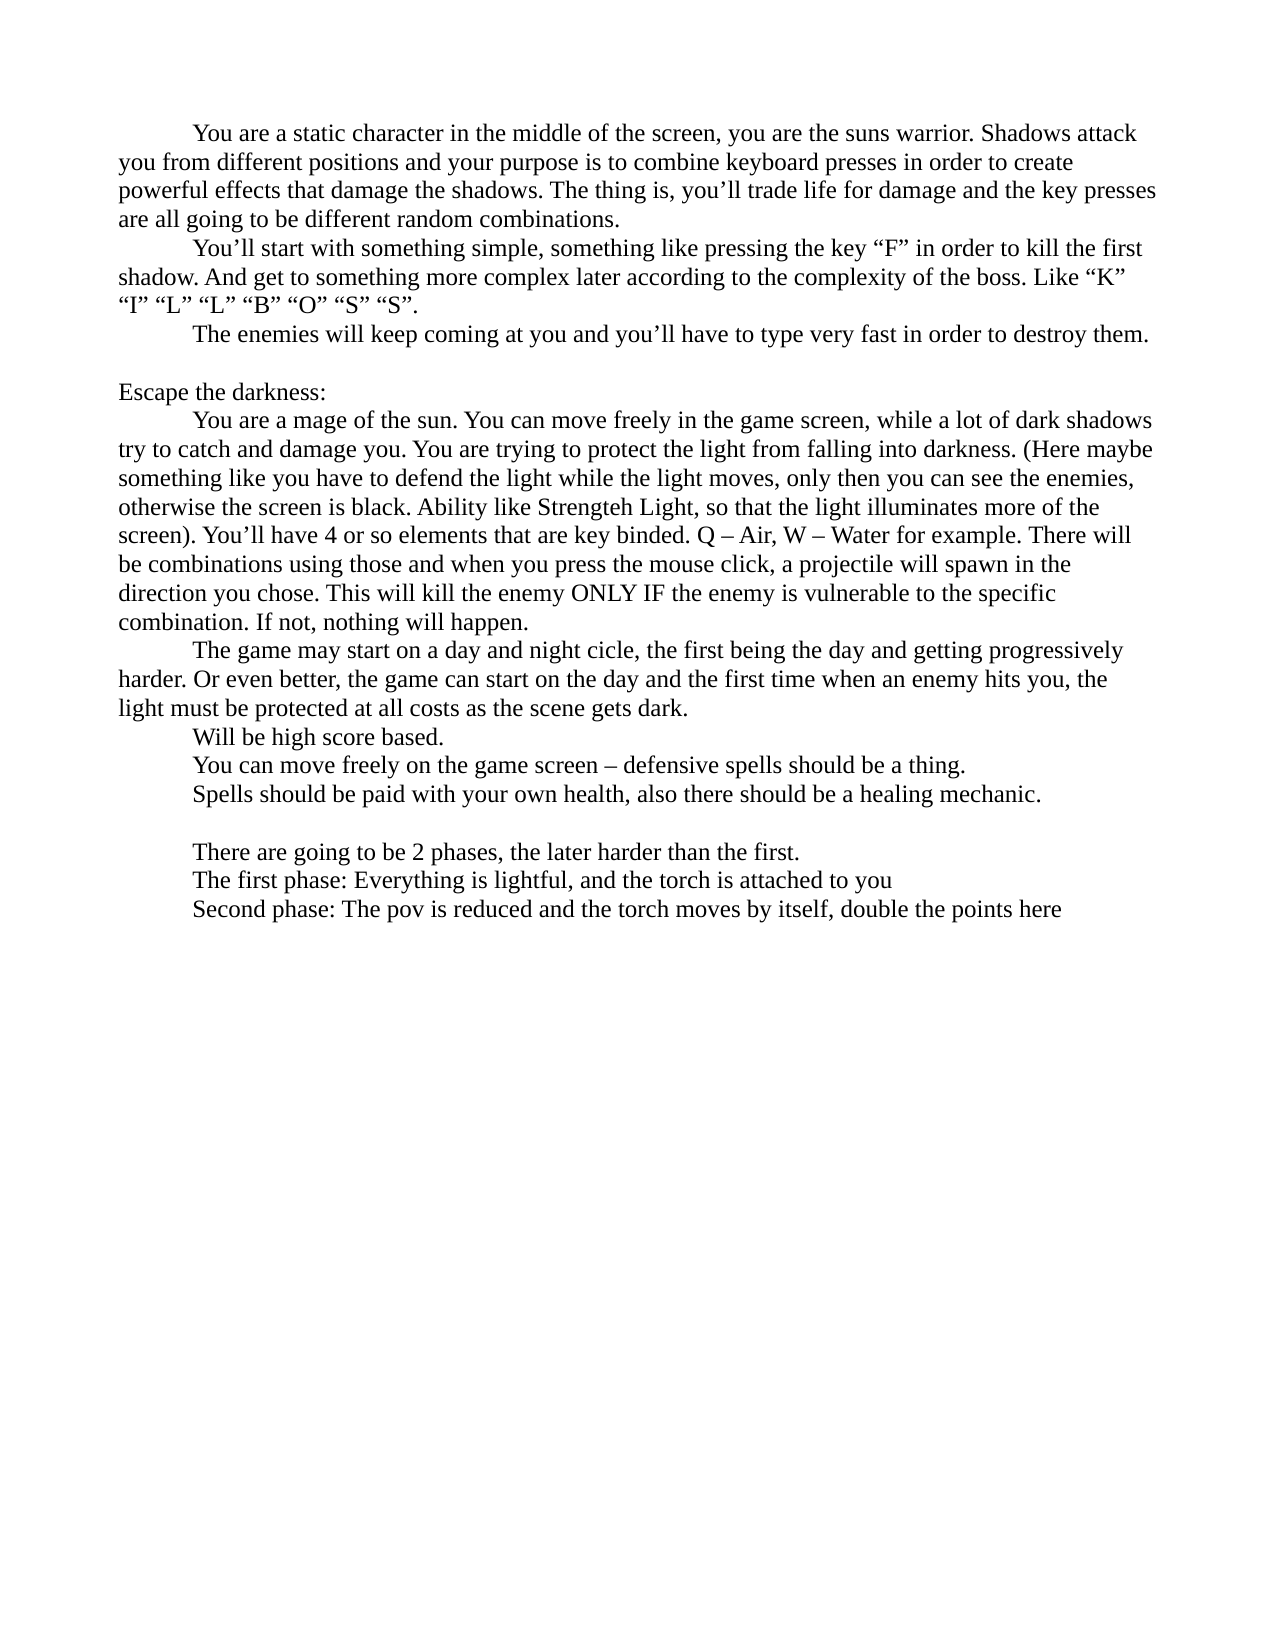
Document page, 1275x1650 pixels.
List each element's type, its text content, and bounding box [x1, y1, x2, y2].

text You’ll start with something simple, something like pressing the key “F” in order to kill the first shadow. And get to something more complex later according to the complexity of the boss. Like “K” “I” “L” “L” “B” “O” “S” “S”. [118, 233, 1157, 319]
text You are a mage of the sun. You can move freely in the game screen, while a lot of dark shadows try to catch and damage you. You are trying to protect the light from falling into darkness. (Here maybe something like you have to defend the light while the light moves, only then you can see the enemies, otherwise the screen is black. Ability like Strengteh Light, so that the light illuminates more of the screen). You’ll have 4 or so elements that are key binded. Q – Air, W – Water for example. There will be combinations using those and when you press the mouse click, a projectile will spawn in the direction you chose. This will kill the enemy ONLY IF the enemy is vulnerable to the specific combination. If not, nothing will happen. The game may start on a day and night cicle, the first being the day and getting progressively harder. Or even better, the game can start on the day and the first time when an enemy hits you, the light must be protected at all costs as the scene gets dark. Will be high score based. You can move freely on the game screen – defensive spells should be a thing. Spells should be paid with your own health, also there should be a healing mechanic. [118, 406, 1157, 808]
text There are going to be 2 phases, the later harder than the first. [118, 808, 1157, 866]
text Escape the darkness: [118, 377, 1157, 406]
text The enemies will keep coming at you and you’ll have to type very fast in order to destroy them. [118, 319, 1157, 348]
text Second phase: The pov is reduced and the torch moves by itself, double the points here [118, 894, 1157, 923]
text The first phase: Everything is lightful, and the torch is attached to you [118, 866, 1157, 894]
text You are a static character in the middle of the screen, you are the suns warrior. Shadows attack you from different positions and your purpose is to combine keyboard presses in order to create powerful effects that damage the shadows. The thing is, you’ll trade life for damage and the key presses are all going to be different random combinations. [118, 118, 1157, 233]
